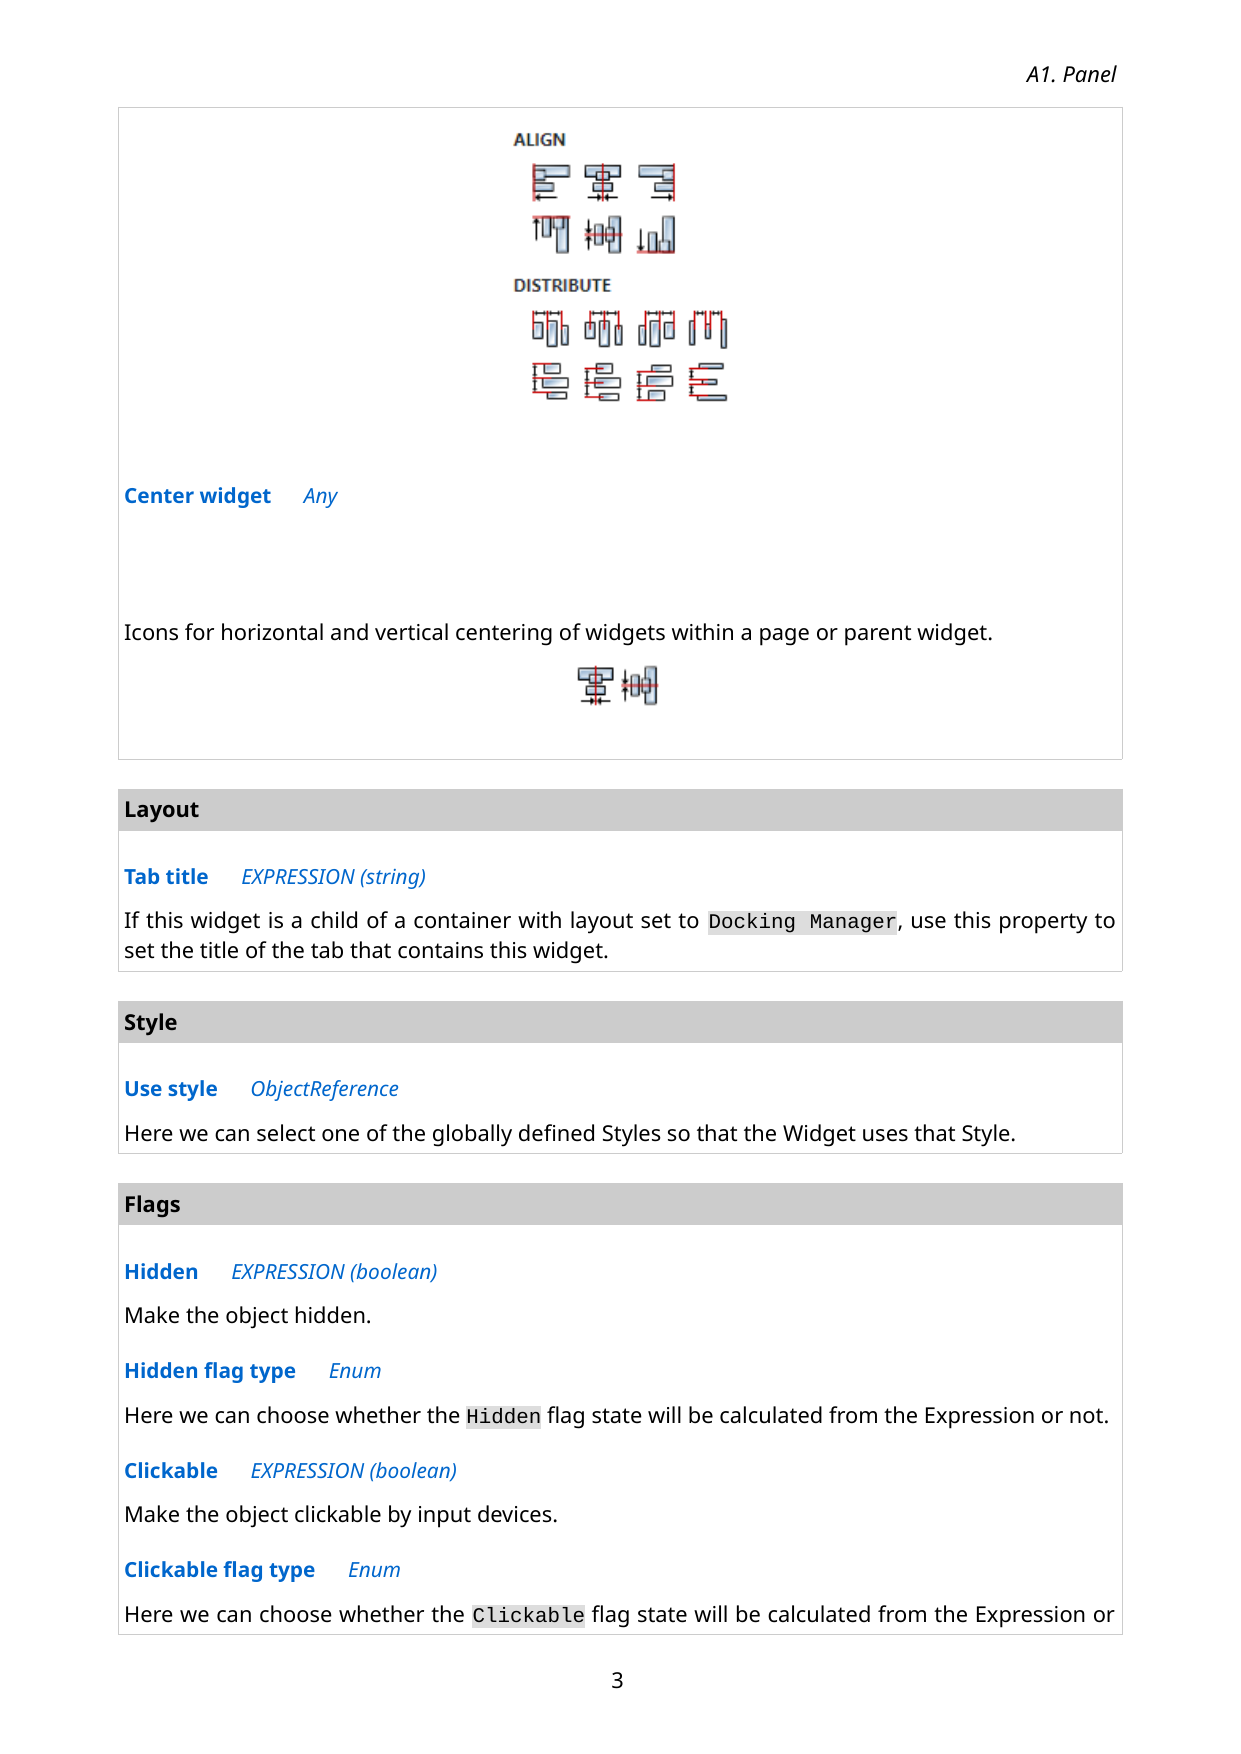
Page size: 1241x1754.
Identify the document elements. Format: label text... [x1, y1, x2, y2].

table_cell Hidden EXPRESSION (boolean) Make the object hidden. Hidden flag type Enum Here we can choose whether the Hidden flag state will be calculated from the Expression or not. Clickable EXPRESSION (boolean) Make the object clickable by input devices. Clickable flag type Enum Here we can choose whether the Clickable flag state will be calculated from the Expression or [119, 1225, 1122, 1634]
picture [572, 658, 668, 712]
table_cell Use style ObjectReference Here we can select one of the globally defined Styles so that the Widget uses that Style. [119, 1043, 1122, 1153]
table_cell Center widget Any Icons for horizontal and vertical centering of widgets within a page or parent widget. [119, 414, 1122, 758]
table_header Style [119, 1002, 1122, 1042]
table_header Flags [119, 1184, 1122, 1224]
picture [490, 124, 750, 414]
table_cell [119, 108, 1122, 413]
table_cell Tab title EXPRESSION (string) If this widget is a child of a container with layout set to Docking Manager, use this property to set the title of the tab that contains this widget. [119, 831, 1122, 971]
table_header Layout [119, 790, 1122, 830]
